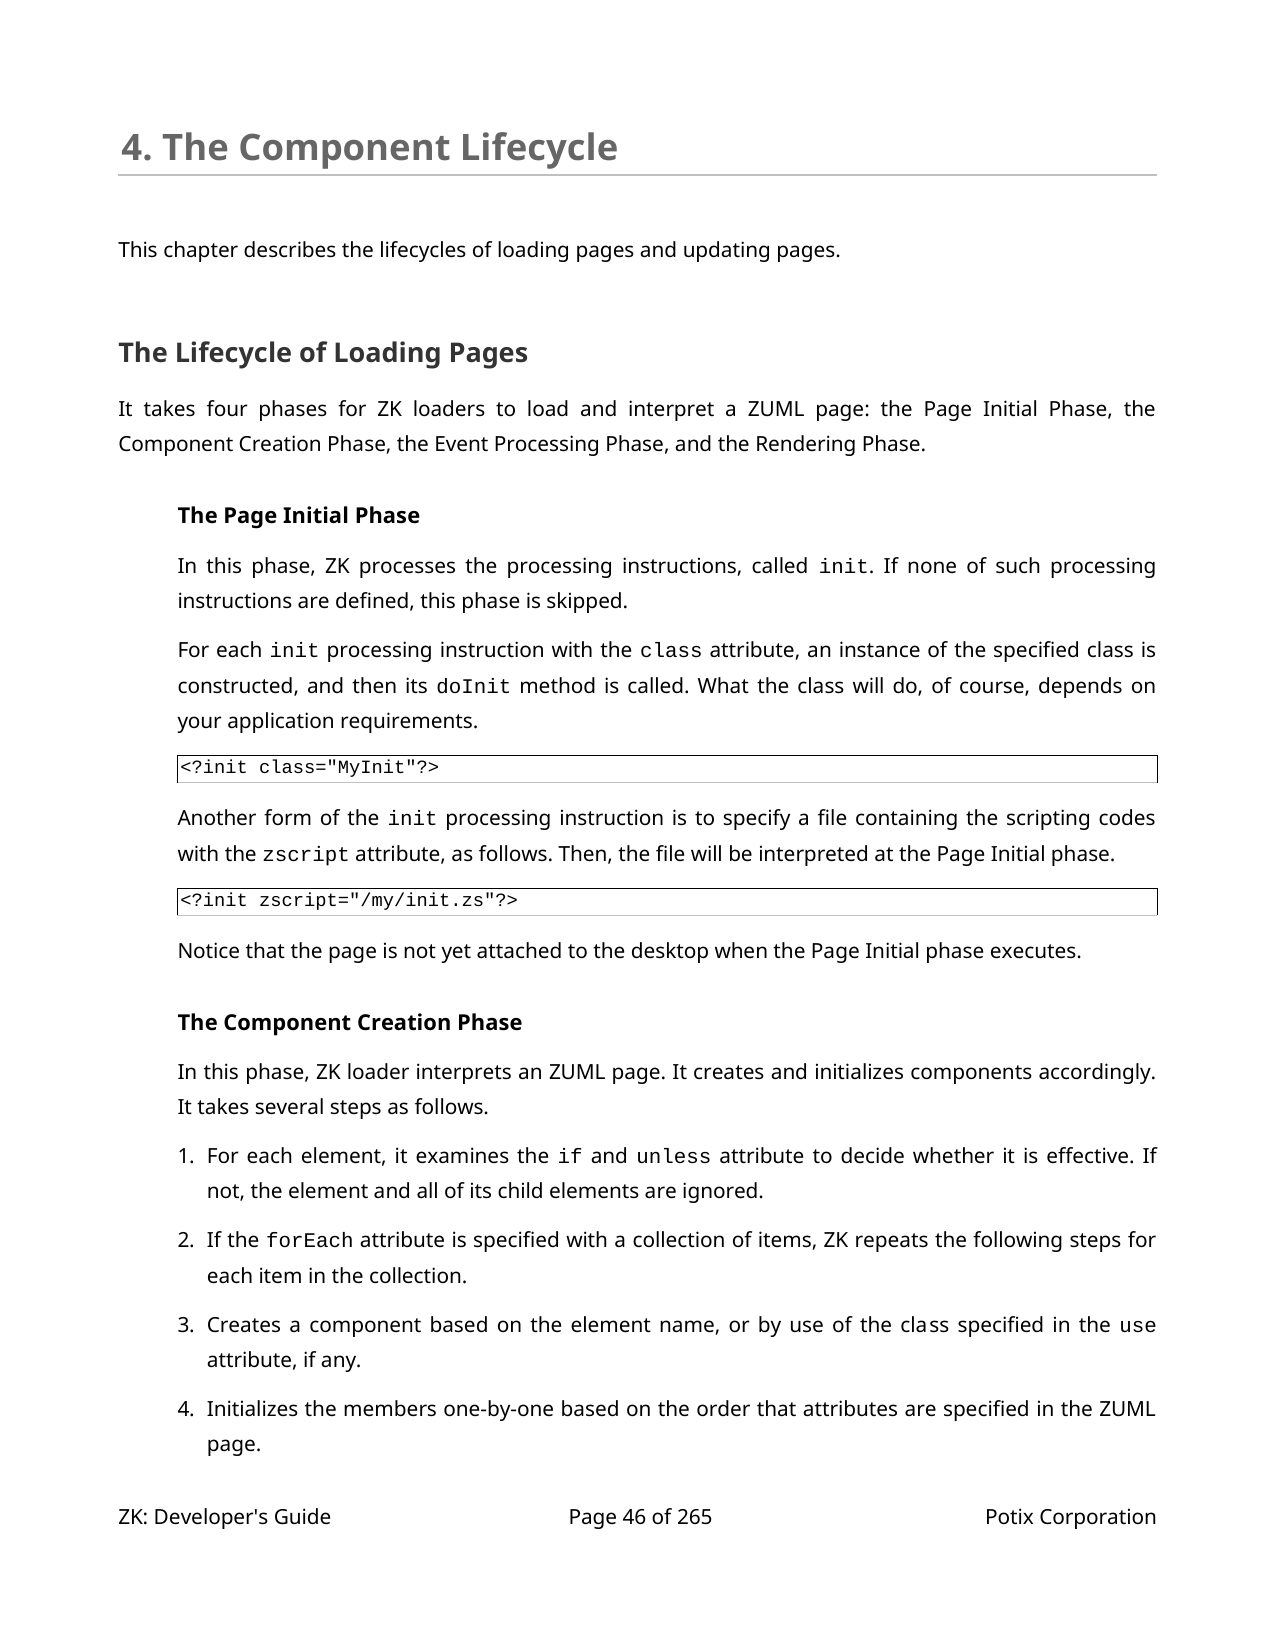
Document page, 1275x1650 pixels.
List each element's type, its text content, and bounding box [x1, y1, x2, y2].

list For each element, it examines the if and unless attribute to decide whether it is effective. If not, the element and all of its child elements are ignored. [177, 1141, 1157, 1205]
list Creates a component based on the element name, or by use of the class specified in the use attribute, if any. [177, 1310, 1157, 1374]
list If the forEach attribute is specified with a collection of items, ZK repeats the following steps for each item in the collection. [177, 1226, 1157, 1289]
text For each init processing instruction with the class attribute, an instance of the specified class is constructed, and then its doInit method is called. What the class will do, of course, depends on your application requirements. [177, 635, 1157, 734]
text <?init zscript="/my/init.zs"?> [178, 889, 1157, 915]
subtitle 4. The Component Lifecycle [118, 118, 1157, 174]
text In this phase, ZK loader interprets an ZUML page. It creates and initializes components accordingly. It takes several steps as follows. [177, 1057, 1157, 1121]
text It takes four phases for ZK loaders to load and interpret a ZUML page: the Page Initial Phase, the Component Creation Phase, the Event Processing Phase, and the Rendering Phase. [118, 394, 1157, 458]
text Notice that the page is not yet attached to the desktop when the Page Initial phase executes. [177, 936, 1157, 964]
subtitle The Component Creation Phase [177, 1006, 1157, 1036]
subtitle The Page Initial Phase [177, 500, 1157, 530]
text <?init class="MyInit"?> [178, 756, 1157, 782]
text Another form of the init processing instruction is to specify a file containing the scripting codes with the zscript attribute, as follows. Then, the file will be interpreted at the Page Initial phase. [177, 803, 1157, 867]
list Initializes the members one-by-one based on the order that attributes are specified in the ZUML page. [177, 1394, 1157, 1458]
subtitle The Lifecycle of Loading Pages [118, 334, 1157, 371]
text In this phase, ZK processes the processing instructions, called init. If none of such processing instructions are defined, this phase is skipped. [177, 551, 1157, 615]
text This chapter describes the lifecycles of loading pages and updating pages. [118, 235, 1157, 263]
